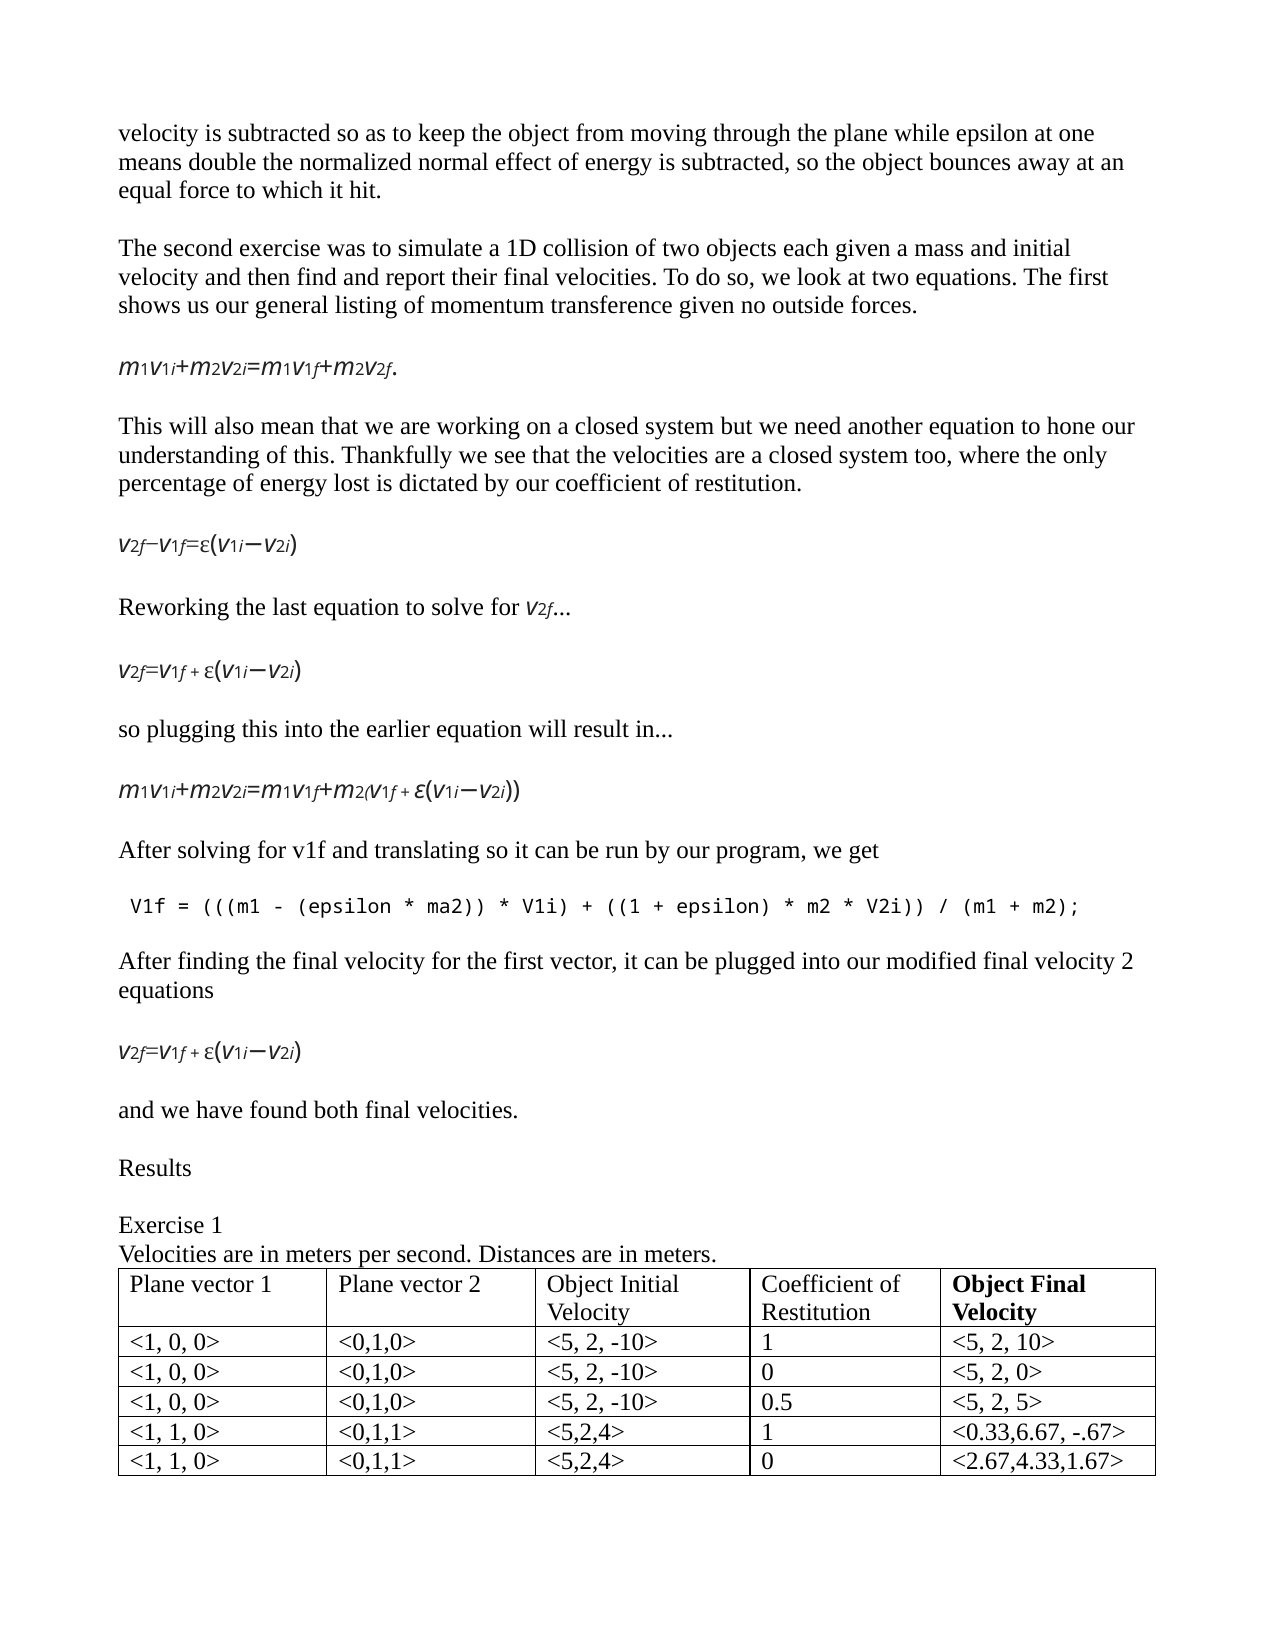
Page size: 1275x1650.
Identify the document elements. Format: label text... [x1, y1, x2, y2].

table_header Object Final Velocity [941, 1269, 1155, 1326]
table_cell <1, 1, 0> [119, 1417, 326, 1445]
text so plugging this into the earlier equation will result in... [118, 714, 1157, 743]
table_header Plane vector 1 [119, 1269, 326, 1326]
table_header Coefficient of Restitution [751, 1269, 940, 1326]
table_cell <5, 2, -10> [536, 1387, 749, 1416]
text Results [118, 1153, 1157, 1181]
table_cell <0.33,6.67, -.67> [941, 1417, 1155, 1445]
table_cell <0,1,0> [327, 1357, 535, 1386]
table_cell 1 [751, 1417, 940, 1445]
text Reworking the last equation to solve for v2f... [118, 589, 1157, 623]
text V1f = (((m1 - (epsilon * ma2)) * V1i) + ((1 + epsilon) * m2 * V2i)) / (m1 + m2); [118, 892, 1157, 919]
text This will also mean that we are working on a closed system but we need another equation to hone our understanding of this. Thankfully we see that the velocities are a closed system too, where the only percentage of energy lost is dictated by our coefficient of restitution. [118, 411, 1157, 497]
table_header Object Initial Velocity [536, 1269, 749, 1326]
text The second exercise was to simulate a 1D collision of two objects each given a mass and initial velocity and then find and report their final velocities. To do so, we look at two equations. The first shows us our general listing of momentum transference given no outside forces. [118, 233, 1157, 319]
text m1v1i+m2v2i=m1v1f+m2v2f. [118, 348, 1157, 382]
text and we have found both final velocities. [118, 1095, 1157, 1124]
table_cell <0,1,0> [327, 1327, 535, 1356]
table_cell 1 [751, 1327, 940, 1356]
text After finding the final velocity for the first vector, it can be plugged into our modified final velocity 2 equations [118, 946, 1157, 1004]
table_cell 0 [751, 1446, 940, 1475]
table_cell <5, 2, -10> [536, 1327, 749, 1356]
table_cell <1, 1, 0> [119, 1446, 326, 1475]
table_cell <5,2,4> [536, 1417, 749, 1445]
text m1v1i+m2v2i=m1v1f+m2(v1f + ε(v1i−v2i)) [118, 772, 1157, 806]
table_cell <5,2,4> [536, 1446, 749, 1475]
table_cell <1, 0, 0> [119, 1327, 326, 1356]
table_cell <5, 2, -10> [536, 1357, 749, 1386]
table_cell <0,1,1> [327, 1446, 535, 1475]
text v2f=v1f + ε(v1i−v2i) [118, 652, 1157, 686]
text After solving for v1f and translating so it can be run by our program, we get [118, 835, 1157, 863]
table_cell <0,1,0> [327, 1387, 535, 1416]
table_cell <0,1,1> [327, 1417, 535, 1445]
text v2f−v1f=ε(v1i−v2i) [118, 526, 1157, 560]
table_cell <5, 2, 10> [941, 1327, 1155, 1356]
text Exercise 1 [118, 1210, 1157, 1239]
table_cell 0 [751, 1357, 940, 1386]
table_cell <1, 0, 0> [119, 1387, 326, 1416]
table_cell <1, 0, 0> [119, 1357, 326, 1386]
text Velocities are in meters per second. Distances are in meters. [118, 1239, 1157, 1268]
text velocity is subtracted so as to keep the object from moving through the plane while epsilon at one means double the normalized normal effect of energy is subtracted, so the object bounces away at an equal force to which it hit. [118, 118, 1157, 204]
text v2f=v1f + ε(v1i−v2i) [118, 1032, 1157, 1066]
table_cell <5, 2, 0> [941, 1357, 1155, 1386]
table_cell 0.5 [751, 1387, 940, 1416]
table_cell <5, 2, 5> [941, 1387, 1155, 1416]
table_cell <2.67,4.33,1.67> [941, 1446, 1155, 1475]
table_header Plane vector 2 [327, 1269, 535, 1326]
